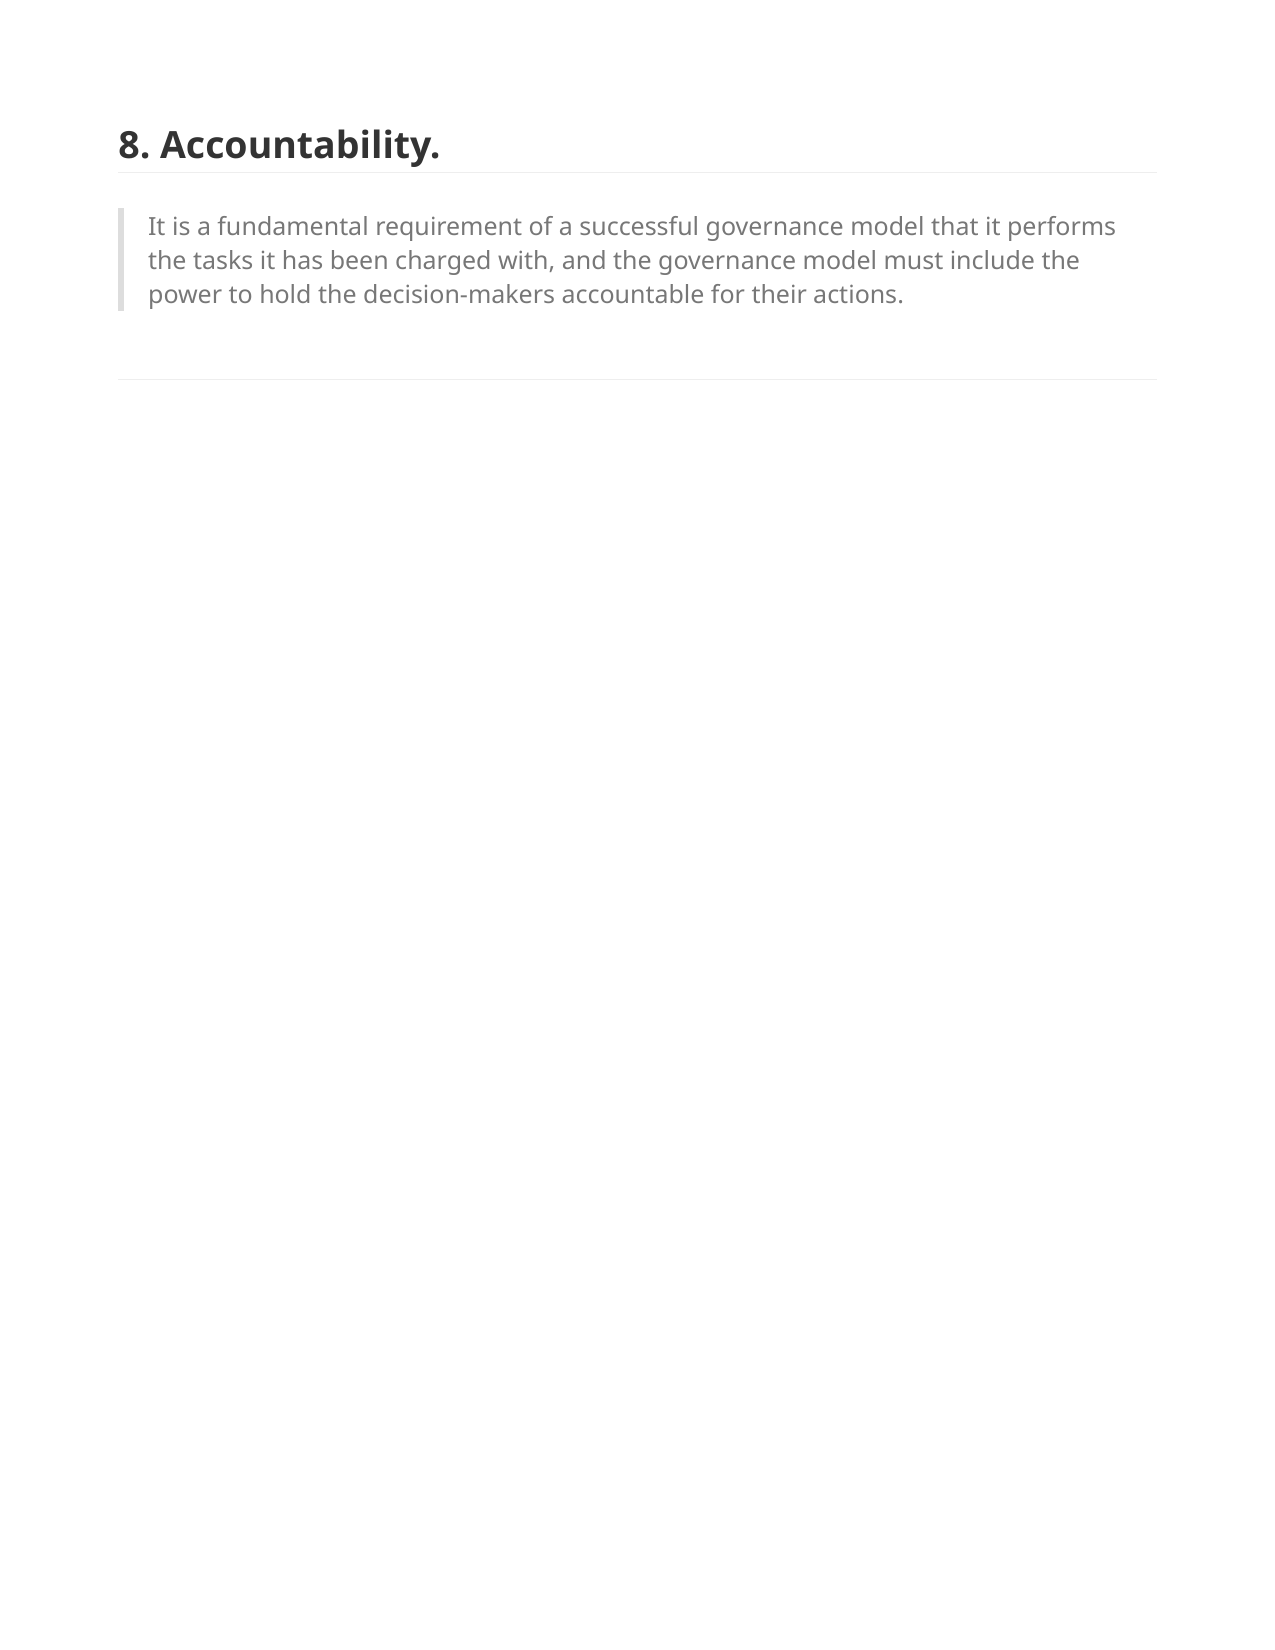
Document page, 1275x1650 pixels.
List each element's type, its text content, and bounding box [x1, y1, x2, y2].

text It is a fundamental requirement of a successful governance model that it performs the tasks it has been charged with, and the governance model must include the power to hold the decision-makers accountable for their actions. [124, 208, 1157, 311]
subtitle 8. Accountability. [118, 118, 1157, 172]
